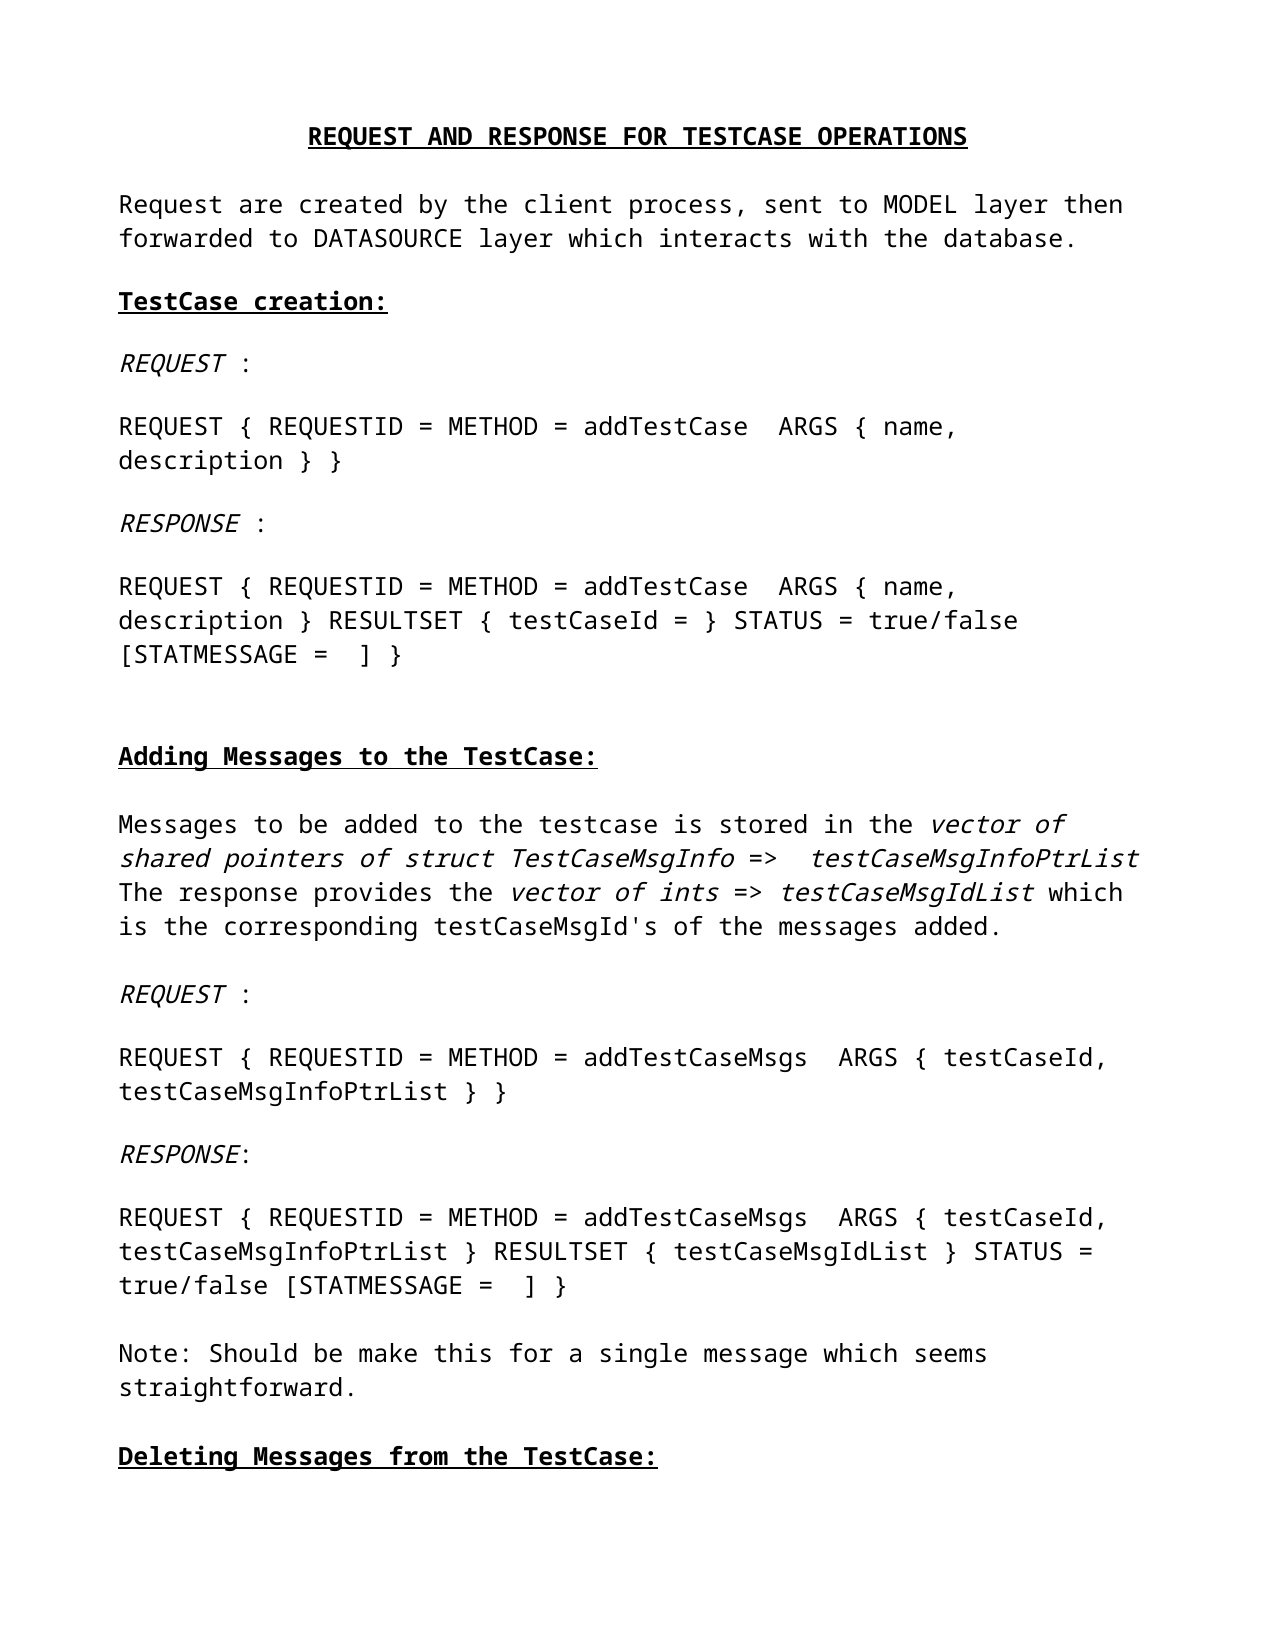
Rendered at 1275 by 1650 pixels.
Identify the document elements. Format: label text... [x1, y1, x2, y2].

text REQUEST : [118, 346, 1157, 380]
text Note: Should be make this for a single message which seems straightforward. [118, 1336, 1157, 1404]
text REQUEST { REQUESTID = METHOD = addTestCaseMsgs ARGS { testCaseId, testCaseMsgInfoPtrList } RESULTSET { testCaseMsgIdList } STATUS = true/false [STATMESSAGE = ] } [118, 1200, 1157, 1302]
text REQUEST : [118, 977, 1157, 1011]
text Request are created by the client process, sent to MODEL layer then forwarded to DATASOURCE layer which interacts with the database. [118, 186, 1157, 254]
text TestCase creation: [118, 283, 1157, 317]
text REQUEST { REQUESTID = METHOD = addTestCase ARGS { name, description } RESULTSET { testCaseId = } STATUS = true/false [STATMESSAGE = ] } [118, 568, 1157, 671]
text REQUEST { REQUESTID = METHOD = addTestCaseMsgs ARGS { testCaseId, testCaseMsgInfoPtrList } } [118, 1040, 1157, 1108]
text RESPONSE : [118, 506, 1157, 540]
text REQUEST { REQUESTID = METHOD = addTestCase ARGS { name, description } } [118, 409, 1157, 477]
text Adding Messages to the TestCase: [118, 739, 1157, 773]
text Deleting Messages from the TestCase: [118, 1438, 1157, 1472]
text RESPONSE: [118, 1137, 1157, 1171]
text Messages to be added to the testcase is stored in the vector of shared pointers of struct TestCaseMsgInfo => testCaseMsgInfoPtrList [118, 807, 1157, 875]
text The response provides the vector of ints => testCaseMsgIdList which is the corresponding testCaseMsgId's of the messages added. [118, 875, 1157, 943]
text REQUEST AND RESPONSE FOR TESTCASE OPERATIONS [118, 118, 1157, 152]
